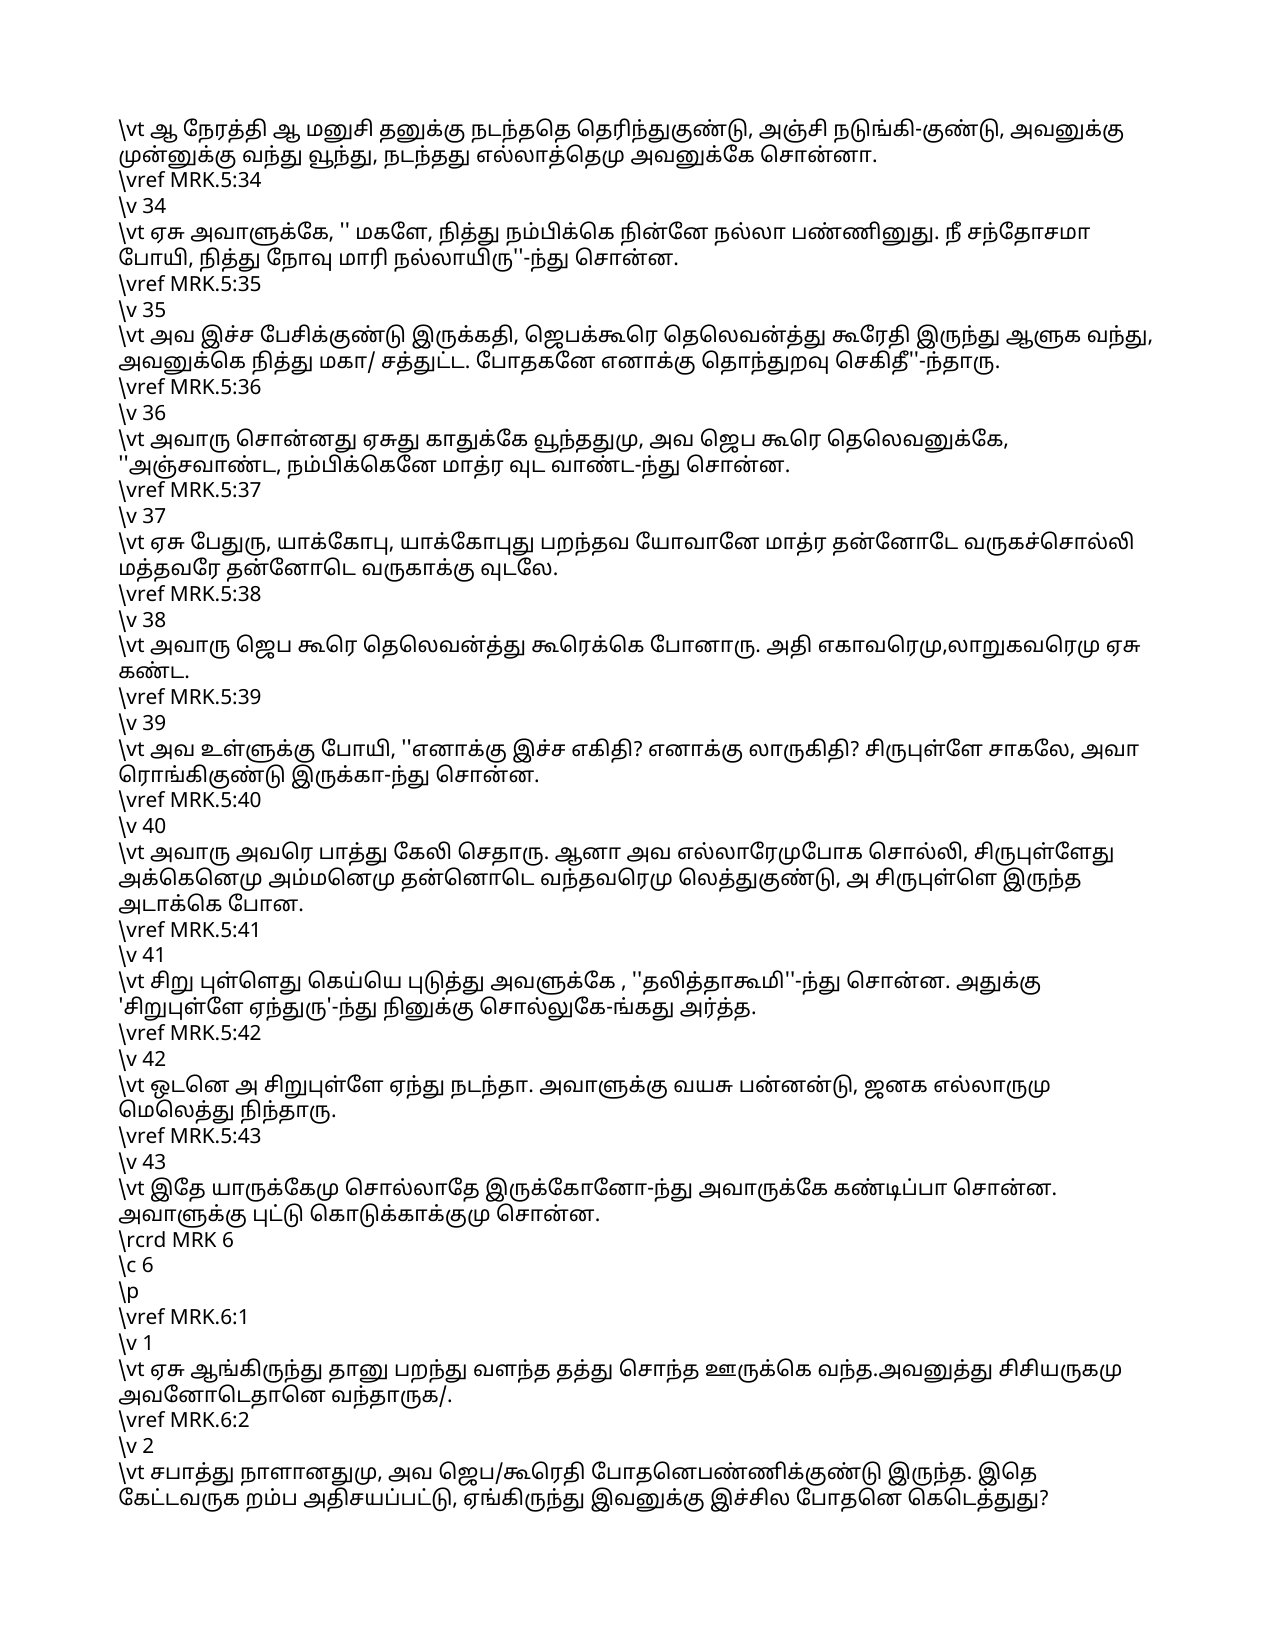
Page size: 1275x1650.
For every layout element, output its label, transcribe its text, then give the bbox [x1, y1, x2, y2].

text \v 42 [118, 1048, 1157, 1074]
text \v 43 [118, 1151, 1157, 1177]
text \vt சிறு புள்ளெது கெய்யெ புடுத்து அவளுக்கே , ''தலித்தாகூமி''-ந்து சொன்ன. அதுக்கு 'சிறுபுள்ளே ஏந்துரு'-ந்து நினுக்கு சொல்லுகே-ங்கது அர்த்த. [118, 971, 1157, 1022]
text \vt இதே யாருக்கேமு சொல்லாதே இருக்கோனோ-ந்து அவாருக்கே கண்டிப்பா சொன்ன. அவாளுக்கு புட்டு கொடுக்காக்குமு சொன்ன. [118, 1177, 1157, 1229]
text \vref MRK.5:40 [118, 790, 1157, 816]
text \v 36 [118, 402, 1157, 428]
text \vt ஒடனெ அ சிறுபுள்ளே ஏந்து நடந்தா. அவாளுக்கு வயசு பன்னன்டு, ஜனக எல்லாருமு மெலெத்து நிந்தாரு. [118, 1074, 1157, 1126]
text \v 40 [118, 816, 1157, 841]
text \vt ஆ நேரத்தி ஆ மனுசி தனுக்கு நடந்ததெ தெரிந்துகுண்டு, அஞ்சி நடுங்கி-குண்டு, அவனுக்கு முன்னுக்கு வந்து வூந்து, நடந்தது எல்லாத்தெமு அவனுக்கே சொன்னா. [118, 118, 1157, 170]
text \v 37 [118, 506, 1157, 531]
text \vt அவ இச்ச பேசிக்குண்டு இருக்கதி, ஜெபக்கூரெ தெலெவன்த்து கூரேதி இருந்து ஆளுக வந்து, அவனுக்கெ நித்து மகா/ சத்துட்ட. போதகனே எனாக்கு தொந்துறவு செகிதீ''-ந்தாரு. [118, 325, 1157, 376]
text \c 6 [118, 1255, 1157, 1281]
text \vt ஏசு ஆங்கிருந்து தானு பறந்து வளந்த தத்து சொந்த ஊருக்கெ வந்த.அவனுத்து சிசியருகமு அவனோடெதானெ வந்தாருக/. [118, 1358, 1157, 1410]
text \v 2 [118, 1436, 1157, 1461]
text \v 39 [118, 712, 1157, 738]
text \vref MRK.5:41 [118, 919, 1157, 945]
text \vt அவாரு ஜெப கூரெ தெலெவன்த்து கூரெக்கெ போனாரு. அதி எகாவரெமு,லாறுகவரெமு ஏசு கண்ட. [118, 635, 1157, 686]
text \vt ஏசு அவாளுக்கே, '' மகளே, நித்து நம்பிக்கெ நின்னே நல்லா பண்ணினுது. நீ சந்தோசமா போயி, நித்து நோவு மாரி நல்லாயிரு''-ந்து சொன்ன. [118, 221, 1157, 273]
text \p [118, 1281, 1157, 1306]
text \vref MRK.5:36 [118, 376, 1157, 402]
text \v 1 [118, 1332, 1157, 1358]
text \vref MRK.5:34 [118, 170, 1157, 196]
text \v 41 [118, 945, 1157, 971]
text \vref MRK.5:43 [118, 1126, 1157, 1151]
text \vref MRK.5:39 [118, 686, 1157, 712]
text \vref MRK.5:35 [118, 273, 1157, 299]
text \vt சபாத்‍து நாளானதுமு, அவ ஜெப/கூரெதி போதனெபண்ணிக்குண்டு இருந்த. இதெ கேட்டவருக றம்ப அதிசயப்பட்டு, ஏங்கிருந்து இவனுக்கு இச்சில போதனெ கெடெத்துது? [118, 1461, 1157, 1513]
text \vref MRK.6:1 [118, 1306, 1157, 1332]
text \vref MRK.5:37 [118, 480, 1157, 506]
text \v 38 [118, 609, 1157, 635]
text \vt அவாரு சொன்னது ஏசுது காதுக்கே வூந்ததுமு, அவ ஜெப கூரெ தெலெவனுக்கே, ''அஞ்சவாண்ட, நம்பிக்கெனே மாத்ர வுட வாண்ட-ந்து சொன்ன. [118, 428, 1157, 480]
text \v 34 [118, 196, 1157, 221]
text \vref MRK.6:2 [118, 1410, 1157, 1436]
text \vt அவ உள்ளுக்கு போயி, ''எனாக்கு இச்ச எகிதி? எனாக்கு லாருகிதி? சிருபுள்ளே சாகலே, அவா ரொங்கிகுண்டு இருக்கா-ந்து சொன்ன. [118, 738, 1157, 790]
text \v 35 [118, 299, 1157, 325]
text \rcrd MRK 6 [118, 1229, 1157, 1255]
text \vref MRK.5:38 [118, 583, 1157, 609]
text \vref MRK.5:42 [118, 1022, 1157, 1048]
text \vt அவாரு அவரெ பாத்து கேலி செதாரு. ஆனா அவ எல்லாரேமுபோக சொல்லி, சிருபுள்ளேது அக்கெனெமு அம்மனெமு தன்னொடெ வந்தவரெமு லெத்துகுண்டு, அ சிருபுள்ளெ இருந்த அடாக்கெ போன. [118, 841, 1157, 919]
text \vt ஏசு பேதுரு, யாக்கோபு, யாக்கோபுது பறந்தவ யோவானே மாத்ர தன்னோடே வருகச்சொல்லி மத்தவரே தன்னோடெ வருகாக்கு வுடலே. [118, 531, 1157, 583]
